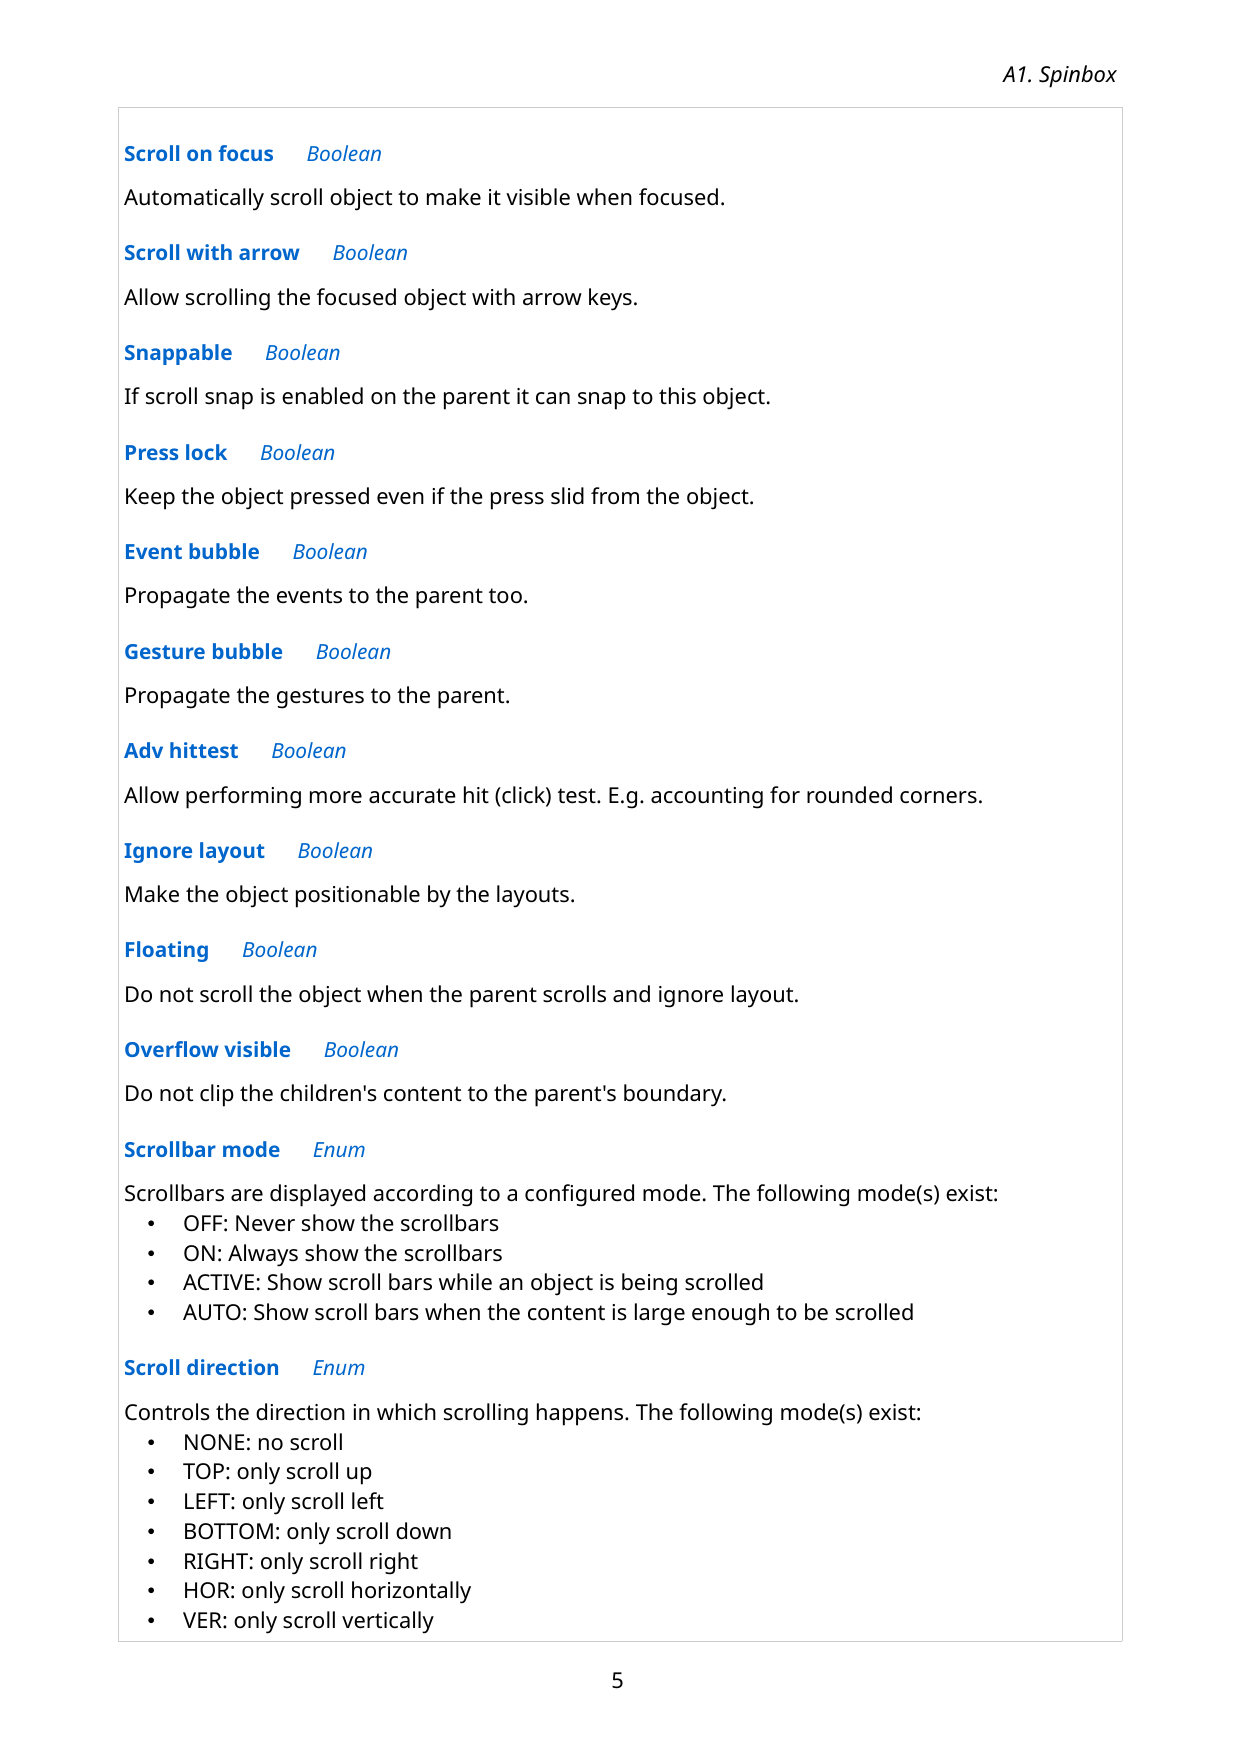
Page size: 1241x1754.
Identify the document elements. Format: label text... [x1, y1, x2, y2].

table_cell Hidden EXPRESSION (boolean) Make the object hidden. Hidden flag type Enum Here we can choose whether the Hidden flag state will be calculated from the Expression or not. Clickable EXPRESSION (boolean) Make the object clickable by input devices. Clickable flag type Enum Here we can choose whether the Clickable flag state will be calculated from the Expression or not. Click focusable Boolean Add focused state to the object when clicked. Checkable Boolean Toggle checked state when the object is clicked. Scrollable Boolean Make the object scrollable. Scroll elastic Boolean Allow scrolling inside but with slower speed. Scroll momentum Boolean Make the object scroll further when "thrown". Scroll one Boolean Allow scrolling only one snappable children. Scroll chain hor Boolean Allow propagating the horizontal scroll to a parent. Scroll chain ver Boolean Allow propagating the vertical scroll to a parent. Scroll on focus Boolean Automatically scroll object to make it visible when focused. Scroll with arrow Boolean Allow scrolling the focused object with arrow keys. Snappable Boolean If scroll snap is enabled on the parent it can snap to this object. Press lock Boolean Keep the object pressed even if the press slid from the object. Event bubble Boolean Propagate the events to the parent too. Gesture bubble Boolean Propagate the gestures to the parent. Adv hittest Boolean Allow performing more accurate hit (click) test. E.g. accounting for rounded corners. Ignore layout Boolean Make the object positionable by the layouts. Floating Boolean Do not scroll the object when the parent scrolls and ignore layout. Overflow visible Boolean Do not clip the children's content to the parent's boundary. Scrollbar mode Enum Scrollbars are displayed according to a configured mode. The following mode(s) exist: OFF: Never show the scrollbars ON: Always show the scrollbars ACTIVE: Show scroll bars while an object is being scrolled AUTO: Show scroll bars when the content is large enough to be scrolled Scroll direction Enum Controls the direction in which scrolling happens. The following mode(s) exist: NONE: no scroll TOP: only scroll up LEFT: only scroll left BOTTOM: only scroll down RIGHT: only scroll right HOR: only scroll horizontally VER: only scroll vertically ALL: scroll any directions Scroll snap X Enum The children of an object can be snapped according to specific rules when scrolling ends. An object can align snapped children in four ways: NONE: Snapping is disabled. (default) START: Align the children to the left side of a scrolled object END: Align the children to the right side of a scrolled object CENTER: Align the children to the center of a scrolled object Scroll snap Y Enum The children of an object can be snapped according to specific rules when scrolling ends. An object can align snapped children in four ways: NONE: Snapping is disabled. (default) START: Align the children to the top side of a scrolled object END: Align the children to the bottom side of a scrolled object CENTER: Align the children to the center of a scrolled object [119, 108, 1122, 1641]
